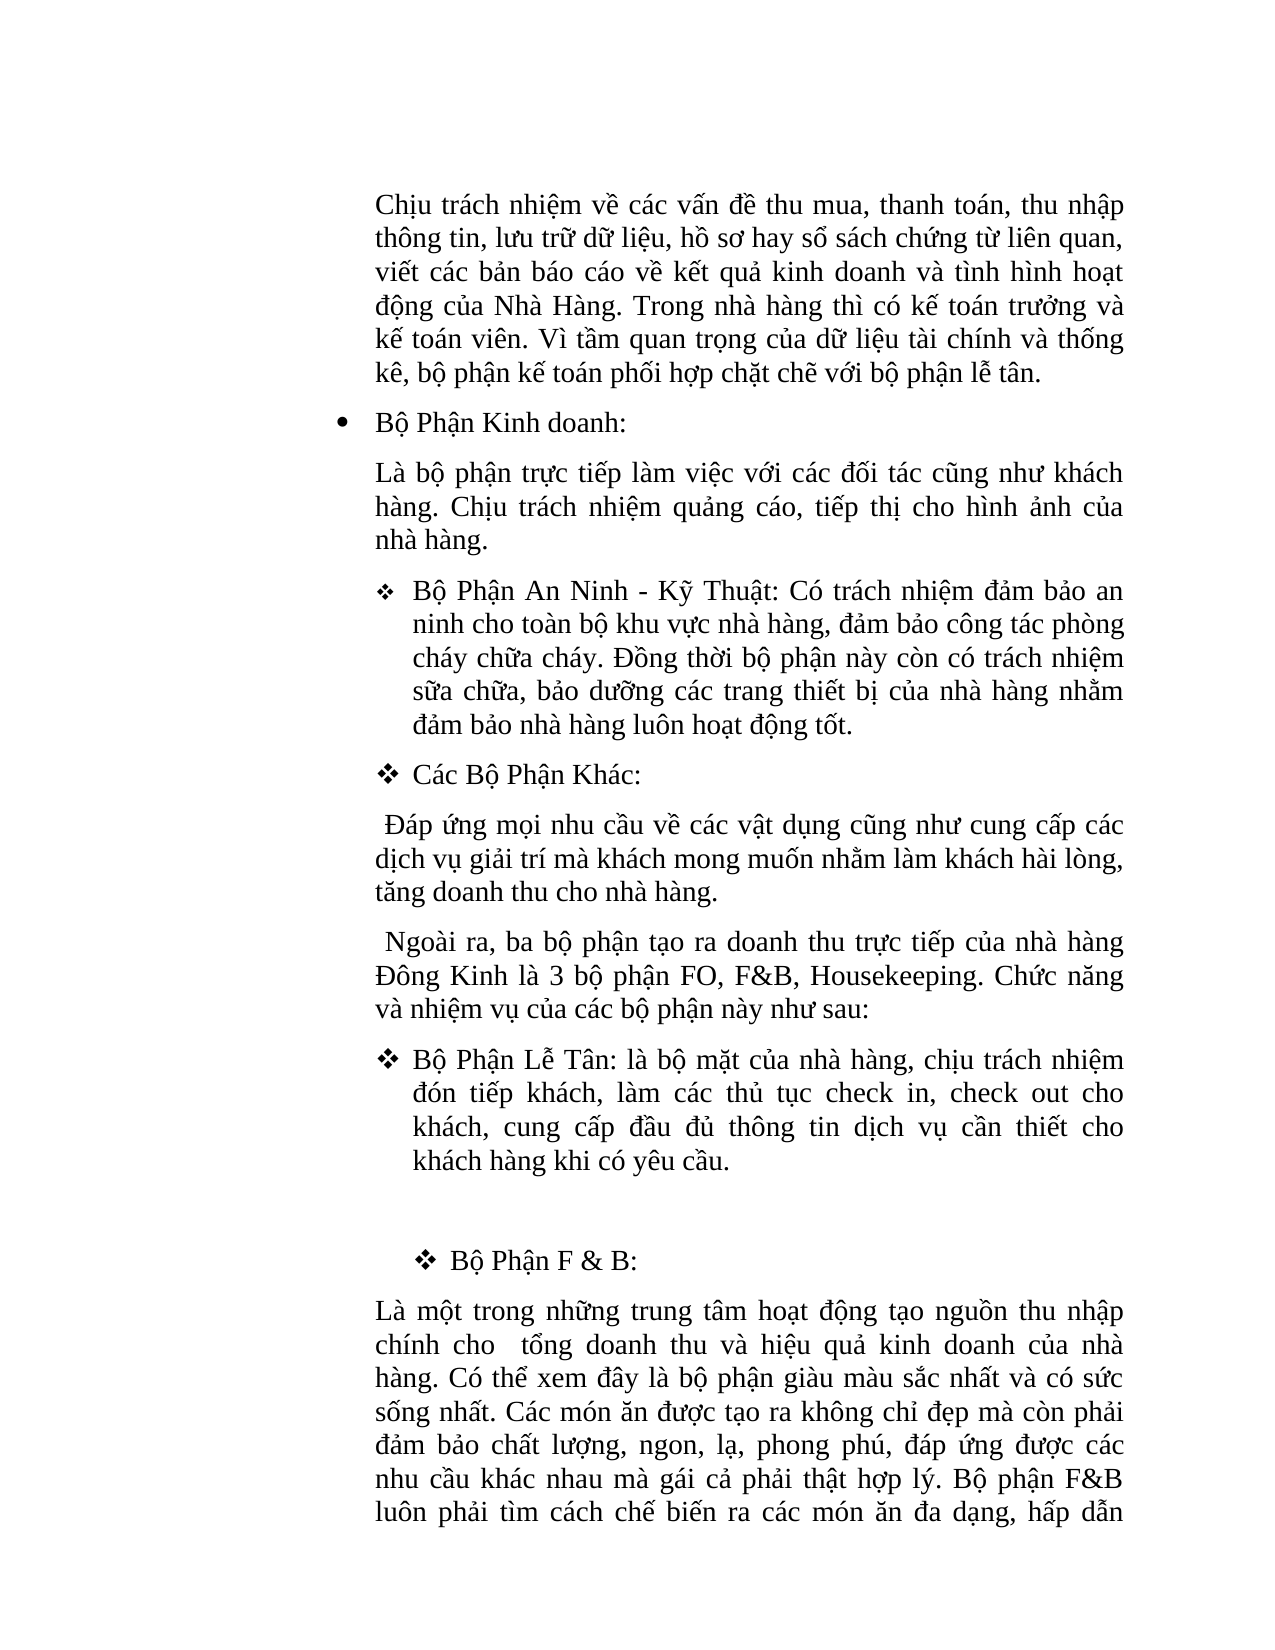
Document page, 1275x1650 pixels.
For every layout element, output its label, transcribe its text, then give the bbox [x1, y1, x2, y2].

list Bộ Phận Kinh doanh: [337, 405, 1125, 439]
list Các Bộ Phận Khác: [375, 757, 1125, 791]
list Bộ Phận Lễ Tân: là bộ mặt của nhà hàng, chịu trách nhiệm đón tiếp khách, làm các thủ tục check in, check out cho khách, cung cấp đầu đủ thông tin dịch vụ cần thiết cho khách hàng khi có yêu cầu. [375, 1042, 1125, 1176]
text Là một trong những trung tâm hoạt động tạo nguồn thu nhập chính cho tổng doanh thu và hiệu quả kinh doanh của nhà hàng. Có thể xem đây là bộ phận giàu màu sắc nhất và có sức sống nhất. Các món ăn được tạo ra không chỉ đẹp mà còn phải đảm bảo chất lượng, ngon, lạ, phong phú, đáp ứng được các nhu cầu khác nhau mà gái cả phải thật hợp lý. Bộ phận F&B luôn phải tìm cách chế biến ra các món ăn đa dạng, hấp dẫn [375, 1293, 1125, 1528]
text Là bộ phận trực tiếp làm việc với các đối tác cũng như khách hàng. Chịu trách nhiệm quảng cáo, tiếp thị cho hình ảnh của nhà hàng. [375, 455, 1125, 556]
list Bộ Phận F & B: [412, 1243, 1125, 1277]
list Bộ Phận An Ninh - Kỹ Thuật: Có trách nhiệm đảm bảo an ninh cho toàn bộ khu vực nhà hàng, đảm bảo công tác phòng cháy chữa cháy. Đồng thời bộ phận này còn có trách nhiệm sữa chữa, bảo dưỡng các trang thiết bị của nhà hàng nhằm đảm bảo nhà hàng luôn hoạt động tốt. [375, 573, 1125, 740]
text Ngoài ra, ba bộ phận tạo ra doanh thu trực tiếp của nhà hàng Đông Kinh là 3 bộ phận FO, F&B, Housekeeping. Chức năng và nhiệm vụ của các bộ phận này như sau: [375, 924, 1125, 1025]
text Chịu trách nhiệm về các vấn đề thu mua, thanh toán, thu nhập thông tin, lưu trữ dữ liệu, hồ sơ hay sổ sách chứng từ liên quan, viết các bản báo cáo về kết quả kinh doanh và tình hình hoạt động của Nhà Hàng. Trong nhà hàng thì có kế toán trưởng và kế toán viên. Vì tầm quan trọng của dữ liệu tài chính và thống kê, bộ phận kế toán phối hợp chặt chẽ với bộ phận lễ tân. [375, 187, 1125, 388]
text Đáp ứng mọi nhu cầu về các vật dụng cũng như cung cấp các dịch vụ giải trí mà khách mong muốn nhằm làm khách hài lòng, tăng doanh thu cho nhà hàng. [375, 807, 1125, 908]
